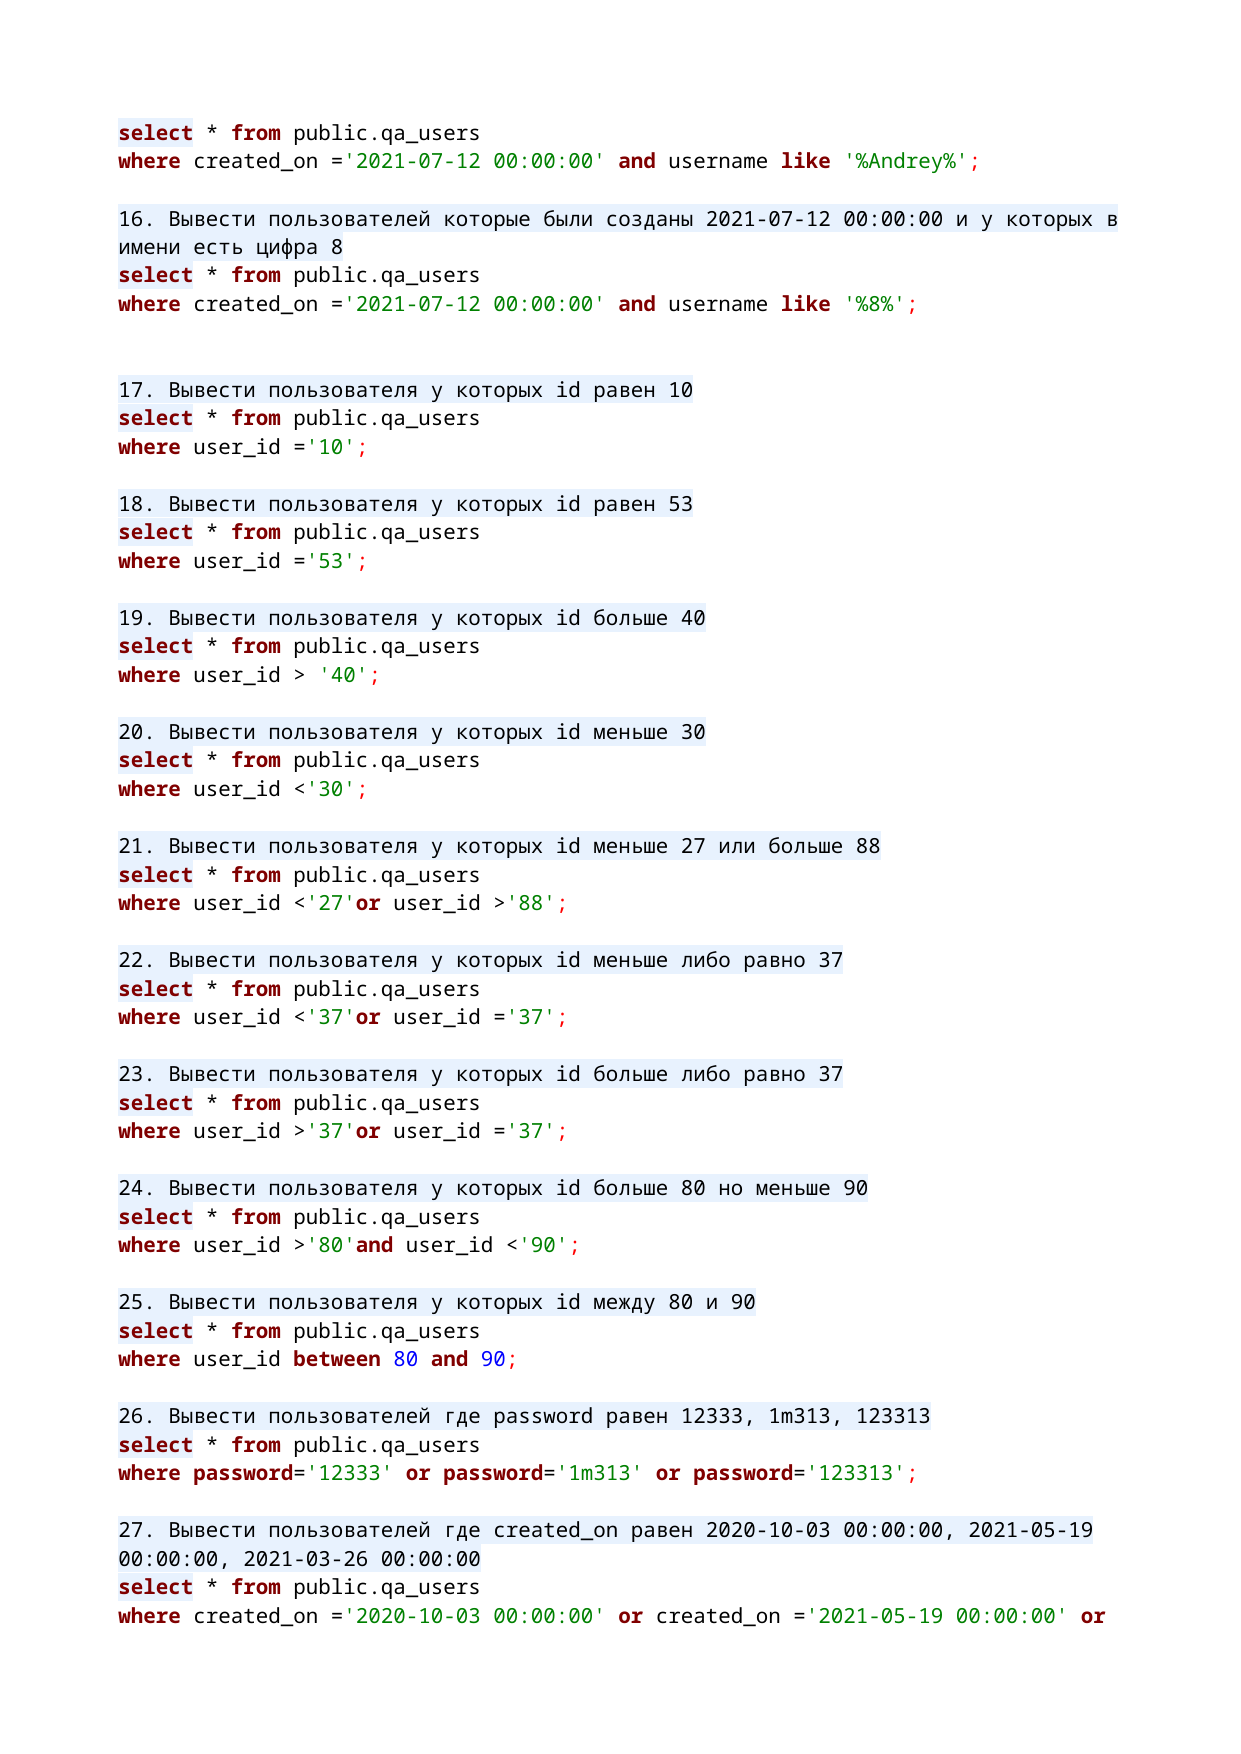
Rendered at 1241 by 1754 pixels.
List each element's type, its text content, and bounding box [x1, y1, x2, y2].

text select * from public.qa_users [118, 860, 1122, 888]
text where user_id >'80'and user_id <'90'; [118, 1230, 1122, 1259]
text where user_id > '40'; [118, 660, 1122, 688]
text select * from public.qa_users [118, 403, 1122, 432]
text 26. Вывести пользователей где password равен 12333, 1m313, 123313 [118, 1402, 1122, 1430]
text where created_on ='2021-07-12 00:00:00' and username like '%Andrey%'; [118, 147, 1122, 175]
text where user_id ='53'; [118, 546, 1122, 574]
text 22. Вывести пользователя у которых id меньше либо равно 37 [118, 945, 1122, 974]
text where user_id ='10'; [118, 432, 1122, 460]
text select * from public.qa_users [118, 261, 1122, 289]
text where created_on ='2020-10-03 00:00:00' or created_on ='2021-05-19 00:00:00' or [118, 1601, 1122, 1629]
text where user_id >'37'or user_id ='37'; [118, 1116, 1122, 1145]
text where created_on ='2021-07-12 00:00:00' and username like '%8%'; [118, 289, 1122, 317]
text select * from public.qa_users [118, 517, 1122, 546]
text 19. Вывести пользователя у которых id больше 40 [118, 603, 1122, 632]
text 16. Вывести пользователей которые были созданы 2021-07-12 00:00:00 и у которых в имени есть цифра 8 [118, 204, 1122, 261]
text select * from public.qa_users [118, 1202, 1122, 1230]
text select * from public.qa_users [118, 974, 1122, 1002]
text select * from public.qa_users [118, 632, 1122, 660]
text select * from public.qa_users [118, 118, 1122, 147]
text select * from public.qa_users [118, 1430, 1122, 1458]
text 25. Вывести пользователя у которых id между 80 и 90 [118, 1287, 1122, 1316]
text select * from public.qa_users [118, 1088, 1122, 1116]
text 18. Вывести пользователя у которых id равен 53 [118, 489, 1122, 517]
text 17. Вывести пользователя у которых id равен 10 [118, 375, 1122, 403]
text 23. Вывести пользователя у которых id больше либо равно 37 [118, 1059, 1122, 1088]
text select * from public.qa_users [118, 1572, 1122, 1601]
text select * from public.qa_users [118, 1316, 1122, 1344]
text select * from public.qa_users [118, 746, 1122, 774]
text 27. Вывести пользователей где created_on равен 2020-10-03 00:00:00, 2021-05-19 00:00:00, 2021-03-26 00:00:00 [118, 1516, 1122, 1572]
text 24. Вывести пользователя у которых id больше 80 но меньше 90 [118, 1173, 1122, 1202]
text where user_id <'30'; [118, 774, 1122, 802]
text where user_id <'27'or user_id >'88'; [118, 888, 1122, 917]
text 21. Вывести пользователя у которых id меньше 27 или больше 88 [118, 831, 1122, 860]
text 20. Вывести пользователя у которых id меньше 30 [118, 717, 1122, 746]
text where user_id <'37'or user_id ='37'; [118, 1002, 1122, 1031]
text where password='12333' or password='1m313' or password='123313'; [118, 1458, 1122, 1487]
text where user_id between 80 and 90; [118, 1344, 1122, 1373]
